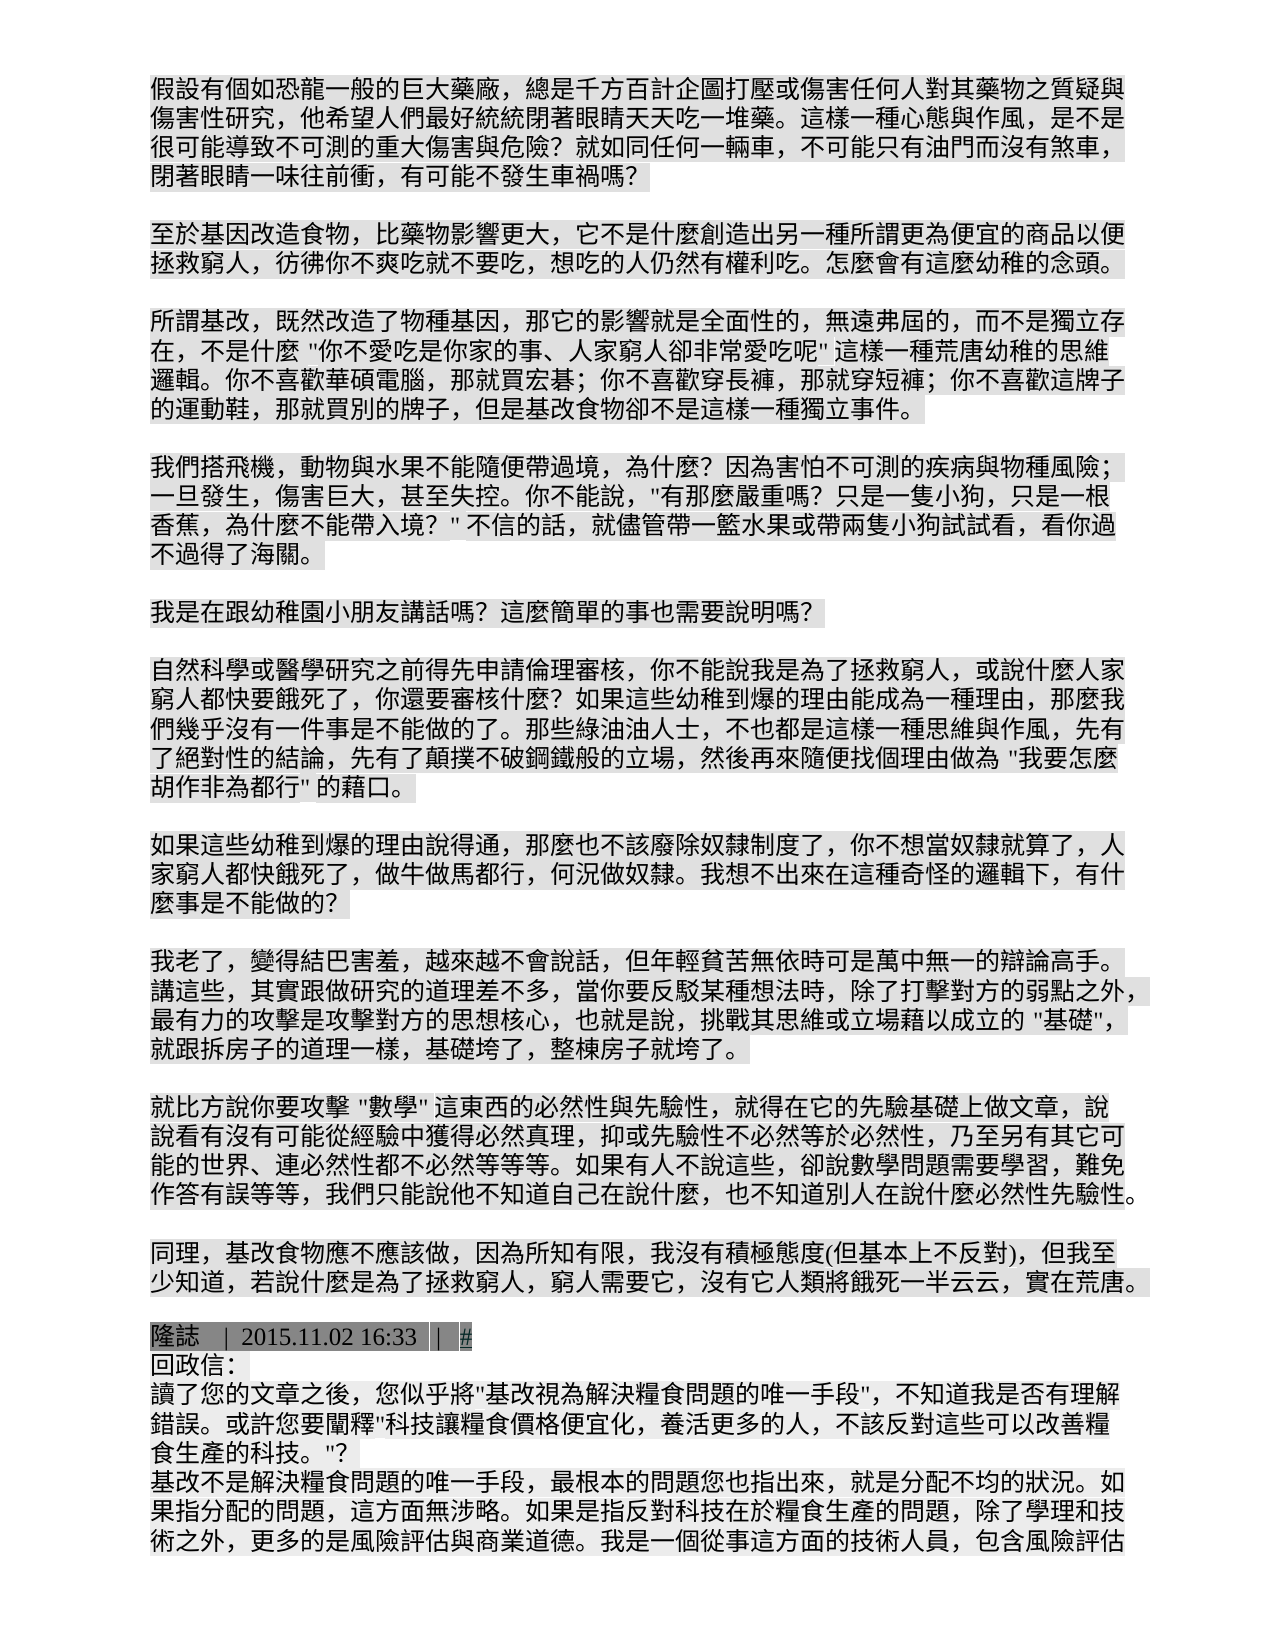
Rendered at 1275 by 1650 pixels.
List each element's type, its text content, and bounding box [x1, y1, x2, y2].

text 隆誌 | 2015.11.02 16:33 | # [150, 1322, 1125, 1351]
text 藥物學教教科書聖經開宗明義就寫著 "所有的藥都是毒藥"。病人常會問，"有沒有副作用?"，我都會回答說，"即便再好的食物都有副作用，何況藥物。" 然而，因為害怕副作用而不吃藥是說不通的，因為兩害相權總可取其輕。 同理，當副作用危害重大或具有某種不可測的傷害風險時，許多時候，這個藥就會被取銷藥證，不得再生產，哪怕 "只是" 死了幾個人 "而已"。利害衡量並不僅僅是透過加法減法。 假設有個如恐龍一般的巨大藥廠，總是千方百計企圖打壓或傷害任何人對其藥物之質疑與傷害性研究，他希望人們最好統統閉著眼睛天天吃一堆藥。這樣一種心態與作風，是不是很可能導致不可測的重大傷害與危險？就如同任何一輛車，不可能只有油門而沒有煞車，閉著眼睛一味往前衝，有可能不發生車禍嗎？ 至於基因改造食物，比藥物影響更大，它不是什麼創造出另一種所謂更為便宜的商品以便拯救窮人，彷彿你不爽吃就不要吃，想吃的人仍然有權利吃。怎麼會有這麼幼稚的念頭。 所謂基改，既然改造了物種基因，那它的影響就是全面性的，無遠弗屆的，而不是獨立存在，不是什麼 "你不愛吃是你家的事、人家窮人卻非常愛吃呢" 這樣一種荒唐幼稚的思維邏輯。你不喜歡華碩電腦，那就買宏碁；你不喜歡穿長褲，那就穿短褲；你不喜歡這牌子的運動鞋，那就買別的牌子，但是基改食物卻不是這樣一種獨立事件。 我們搭飛機，動物與水果不能隨便帶過境，為什麼？因為害怕不可測的疾病與物種風險；一旦發生，傷害巨大，甚至失控。你不能說，"有那麼嚴重嗎？只是一隻小狗，只是一根香蕉，為什麼不能帶入境？" 不信的話，就儘管帶一籃水果或帶兩隻小狗試試看，看你過不過得了海關。 我是在跟幼稚園小朋友講話嗎？這麼簡單的事也需要說明嗎？ 自然科學或醫學研究之前得先申請倫理審核，你不能說我是為了拯救窮人，或說什麼人家窮人都快要餓死了，你還要審核什麼？如果這些幼稚到爆的理由能成為一種理由，那麼我們幾乎沒有一件事是不能做的了。那些綠油油人士，不也都是這樣一種思維與作風，先有了絕對性的結論，先有了顛撲不破鋼鐵般的立場，然後再來隨便找個理由做為 "我要怎麼胡作非為都行" 的藉口。 如果這些幼稚到爆的理由說得通，那麼也不該廢除奴隸制度了，你不想當奴隸就算了，人家窮人都快餓死了，做牛做馬都行，何況做奴隸。我想不出來在這種奇怪的邏輯下，有什麼事是不能做的？ 我老了，變得結巴害羞，越來越不會說話，但年輕貧苦無依時可是萬中無一的辯論高手。講這些，其實跟做研究的道理差不多，當你要反駁某種想法時，除了打擊對方的弱點之外，最有力的攻擊是攻擊對方的思想核心，也就是說，挑戰其思維或立場藉以成立的 "基礎"，就跟拆房子的道理一樣，基礎垮了，整棟房子就垮了。 就比方說你要攻擊 "數學" 這東西的必然性與先驗性，就得在它的先驗基礎上做文章，說說看有沒有可能從經驗中獲得必然真理，抑或先驗性不必然等於必然性，乃至另有其它可能的世界、連必然性都不必然等等等。如果有人不說這些，卻說數學問題需要學習，難免作答有誤等等，我們只能說他不知道自己在說什麼，也不知道別人在說什麼必然性先驗性。 同理，基改食物應不應該做，因為所知有限，我沒有積極態度(但基本上不反對)，但我至少知道，若說什麼是為了拯救窮人，窮人需要它，沒有它人類將餓死一半云云，實在荒唐。 [150, 75, 1125, 1297]
text 回政信： 讀了您的文章之後，您似乎將"基改視為解決糧食問題的唯一手段"，不知道我是否有理解錯誤。或許您要闡釋"科技讓糧食價格便宜化，養活更多的人，不該反對這些可以改善糧食生產的科技。"？ 基改不是解決糧食問題的唯一手段，最根本的問題您也指出來，就是分配不均的狀況。如果指分配的問題，這方面無涉略。如果是指反對科技在於糧食生產的問題，除了學理和技術之外，更多的是風險評估與商業道德。我是一個從事這方面的技術人員，包含風險評估 [150, 1351, 1125, 1556]
